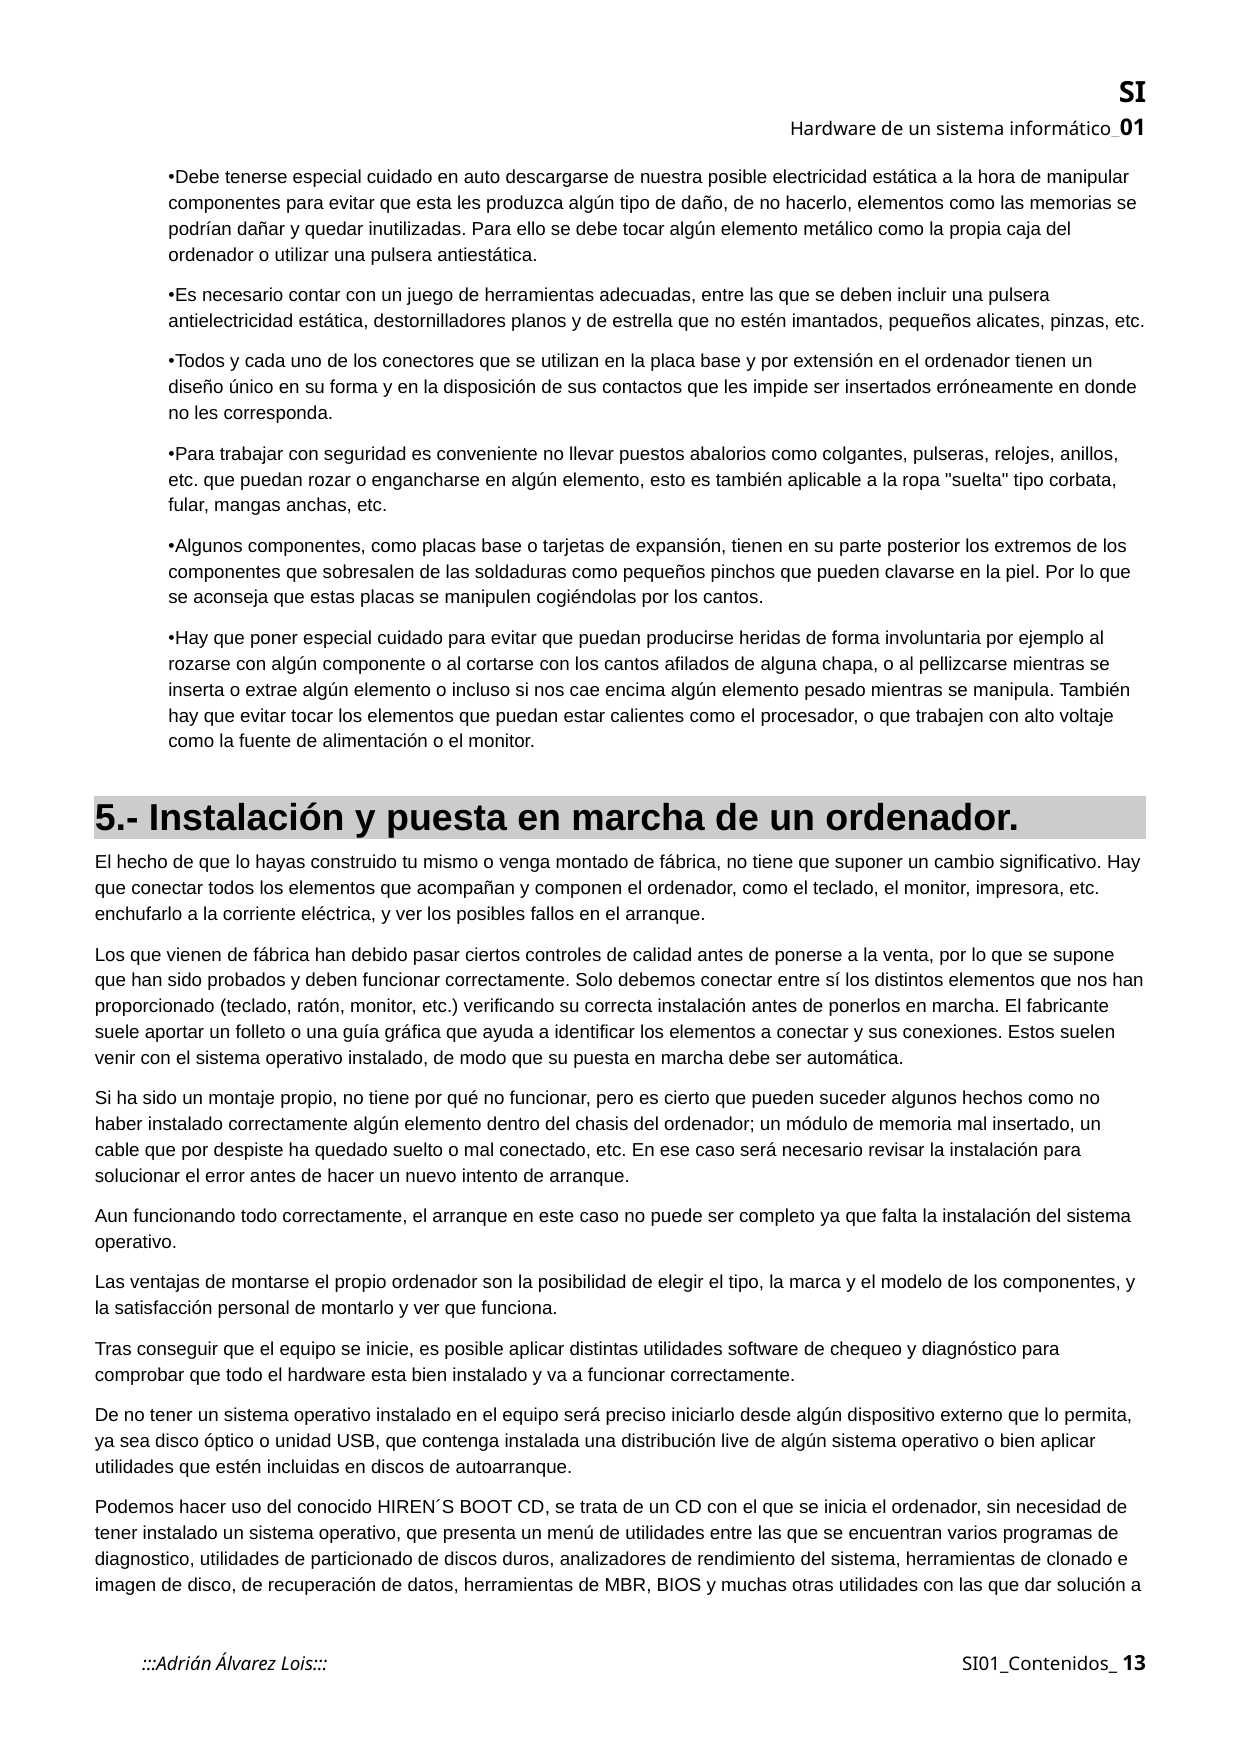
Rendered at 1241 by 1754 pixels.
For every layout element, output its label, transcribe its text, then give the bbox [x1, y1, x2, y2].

list Debe tenerse especial cuidado en auto descargarse de nuestra posible electricidad estática a la hora de manipular componentes para evitar que esta les produzca algún tipo de daño, de no hacerlo, elementos como las memorias se podrían dañar y quedar inutilizadas. Para ello se debe tocar algún elemento metálico como la propia caja del ordenador o utilizar una pulsera antiestática. [94, 166, 1146, 265]
list Es necesario contar con un juego de herramientas adecuadas, entre las que se deben incluir una pulsera antielectricidad estática, destornilladores planos y de estrella que no estén imantados, pequeños alicates, pinzas, etc. [94, 284, 1146, 331]
text Podemos hacer uso del conocido HIREN´S BOOT CD, se trata de un CD con el que se inicia el ordenador, sin necesidad de tener instalado un sistema operativo, que presenta un menú de utilidades entre las que se encuentran varios programas de diagnostico, utilidades de particionado de discos duros, analizadores de rendimiento del sistema, herramientas de clonado e imagen de disco, de recuperación de datos, herramientas de MBR, BIOS y muchas otras utilidades con las que dar solución a [94, 1496, 1146, 1595]
text Tras conseguir que el equipo se inicie, es posible aplicar distintas utilidades software de chequeo y diagnóstico para comprobar que todo el hardware esta bien instalado y va a funcionar correctamente. [94, 1337, 1146, 1385]
text De no tener un sistema operativo instalado en el equipo será preciso iniciarlo desde algún dispositivo externo que lo permita, ya sea disco óptico o unidad USB, que contenga instalada una distribución live de algún sistema operativo o bien aplicar utilidades que estén incluidas en discos de autoarranque. [94, 1404, 1146, 1477]
text Los que vienen de fábrica han debido pasar ciertos controles de calidad antes de ponerse a la venta, por lo que se supone que han sido probados y deben funcionar correctamente. Solo debemos conectar entre sí los distintos elementos que nos han proporcionado (teclado, ratón, monitor, etc.) verificando su correcta instalación antes de ponerlos en marcha. El fabricante suele aportar un folleto o una guía gráfica que ayuda a identificar los elementos a conectar y sus conexiones. Estos suelen venir con el sistema operativo instalado, de modo que su puesta en marcha debe ser automática. [94, 943, 1146, 1068]
list Para trabajar con seguridad es conveniente no llevar puestos abalorios como colgantes, pulseras, relojes, anillos, etc. que puedan rozar o engancharse en algún elemento, esto es también aplicable a la ropa "suelta" tipo corbata, fular, mangas anchas, etc. [94, 442, 1146, 516]
list Todos y cada uno de los conectores que se utilizan en la placa base y por extensión en el ordenador tienen un diseño único en su forma y en la disposición de sus contactos que les impide ser insertados erróneamente en donde no les corresponda. [94, 350, 1146, 423]
text El hecho de que lo hayas construido tu mismo o venga montado de fábrica, no tiene que suponer un cambio significativo. Hay que conectar todos los elementos que acompañan y componen el ordenador, como el teclado, el monitor, impresora, etc. enchufarlo a la corriente eléctrica, y ver los posibles fallos en el arranque. [94, 851, 1146, 924]
list Hay que poner especial cuidado para evitar que puedan producirse heridas de forma involuntaria por ejemplo al rozarse con algún componente o al cortarse con los cantos afilados de alguna chapa, o al pellizcarse mientras se inserta o extrae algún elemento o incluso si nos cae encima algún elemento pesado mientras se manipula. También hay que evitar tocar los elementos que puedan estar calientes como el procesador, o que trabajen con alto voltaje como la fuente de alimentación o el monitor. [94, 627, 1146, 752]
text Si ha sido un montaje propio, no tiene por qué no funcionar, pero es cierto que pueden suceder algunos hechos como no haber instalado correctamente algún elemento dentro del chasis del ordenador; un módulo de memoria mal insertado, un cable que por despiste ha quedado suelto o mal conectado, etc. En ese caso será necesario revisar la instalación para solucionar el error antes de hacer un nuevo intento de arranque. [94, 1087, 1146, 1186]
subtitle 5.- Instalación y puesta en marcha de un ordenador. [94, 796, 1146, 839]
text Las ventajas de montarse el propio ordenador son la posibilidad de elegir el tipo, la marca y el modelo de los componentes, y la satisfacción personal de montarlo y ver que funciona. [94, 1271, 1146, 1319]
list Algunos componentes, como placas base o tarjetas de expansión, tienen en su parte posterior los extremos de los componentes que sobresalen de las soldaduras como pequeños pinchos que pueden clavarse en la piel. Por lo que se aconseja que estas placas se manipulen cogiéndolas por los cantos. [94, 534, 1146, 608]
text Aun funcionando todo correctamente, el arranque en este caso no puede ser completo ya que falta la instalación del sistema operativo. [94, 1205, 1146, 1252]
